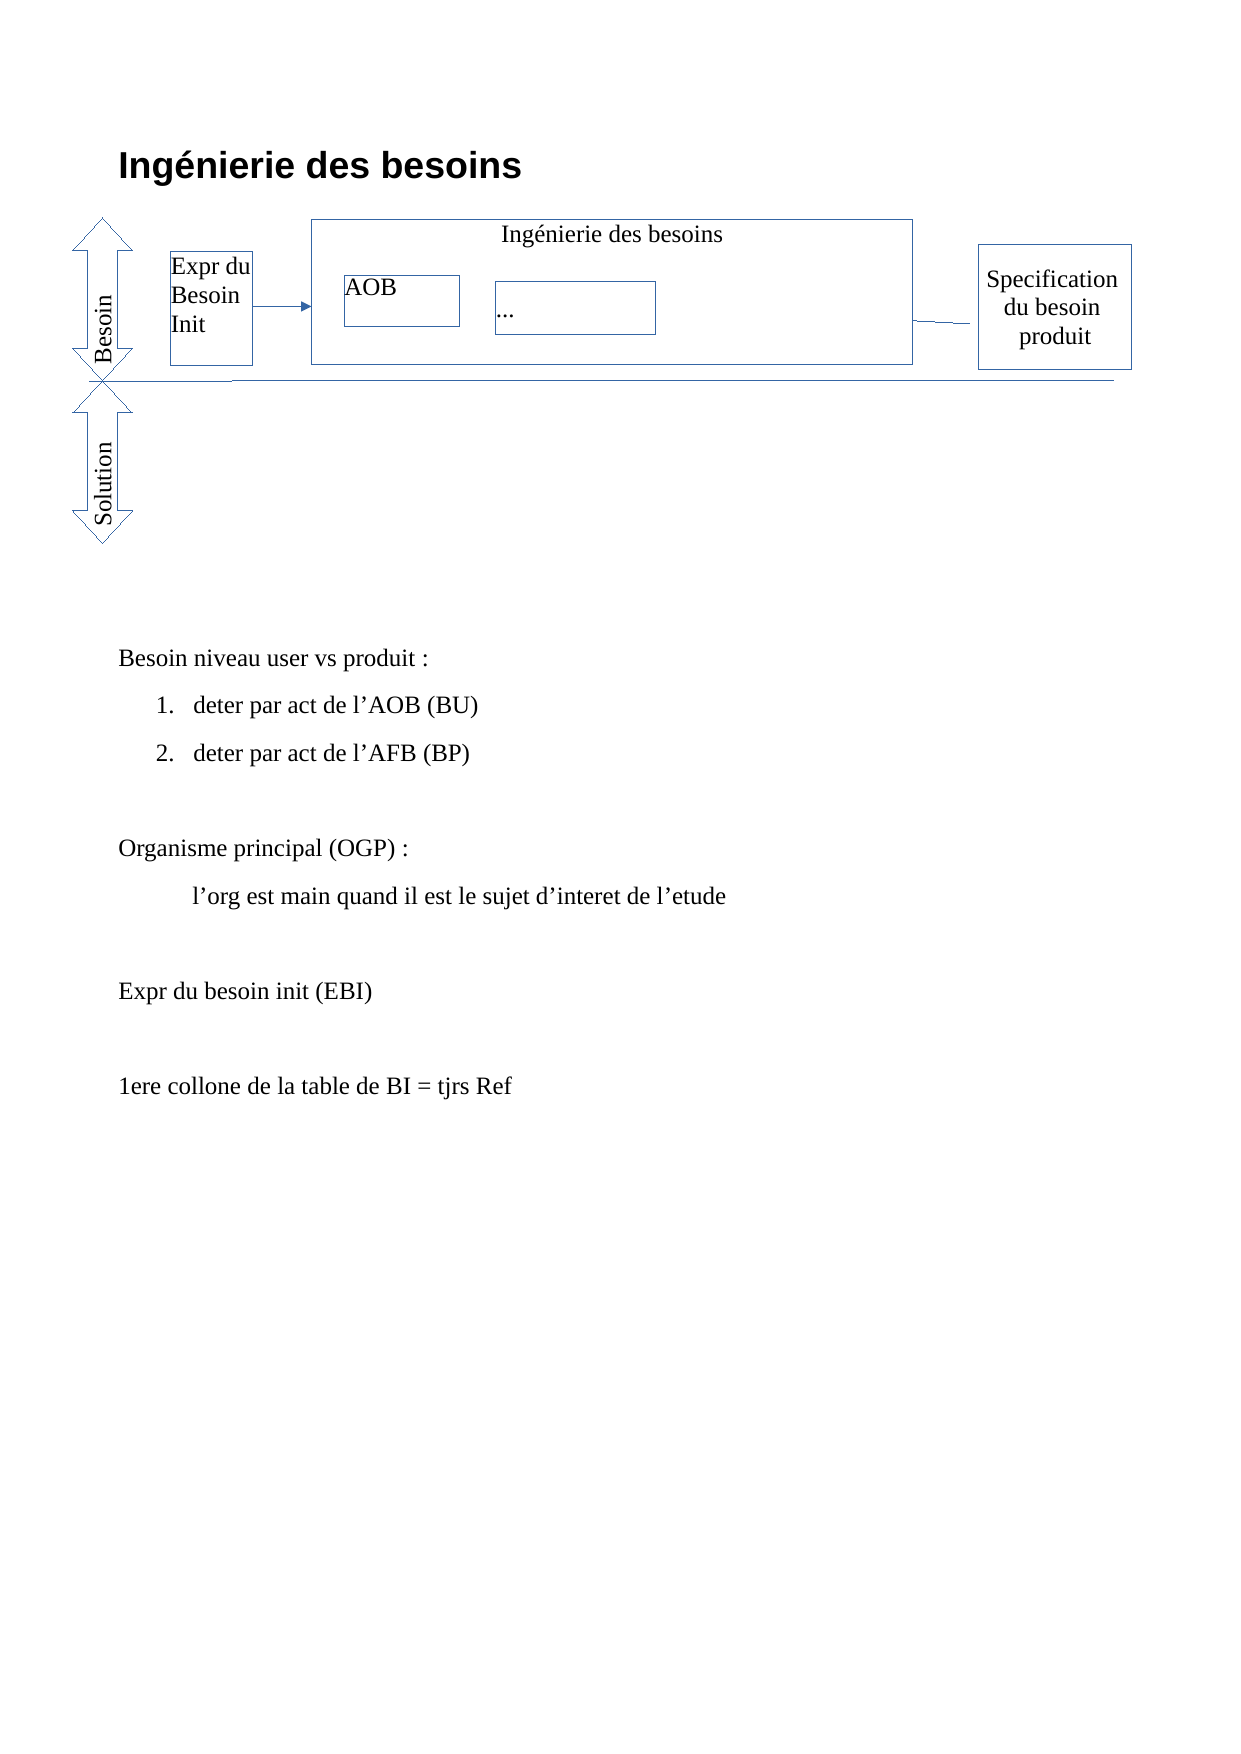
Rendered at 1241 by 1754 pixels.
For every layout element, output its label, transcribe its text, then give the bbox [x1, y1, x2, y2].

text l’org est main quand il est le sujet d’interet de l’etude [118, 881, 1122, 909]
subtitle Ingénierie des besoins [118, 143, 1122, 186]
text Organisme principal (OGP) : [118, 833, 1122, 862]
list deter par act de l’AFB (BP) [156, 738, 1122, 767]
text 1ere collone de la table de BI = tjrs Ref [118, 1071, 1122, 1100]
text Besoin niveau user vs produit : [118, 643, 1122, 671]
list deter par act de l’AOB (BU) [156, 690, 1122, 719]
text Expr du besoin init (EBI) [118, 976, 1122, 1005]
